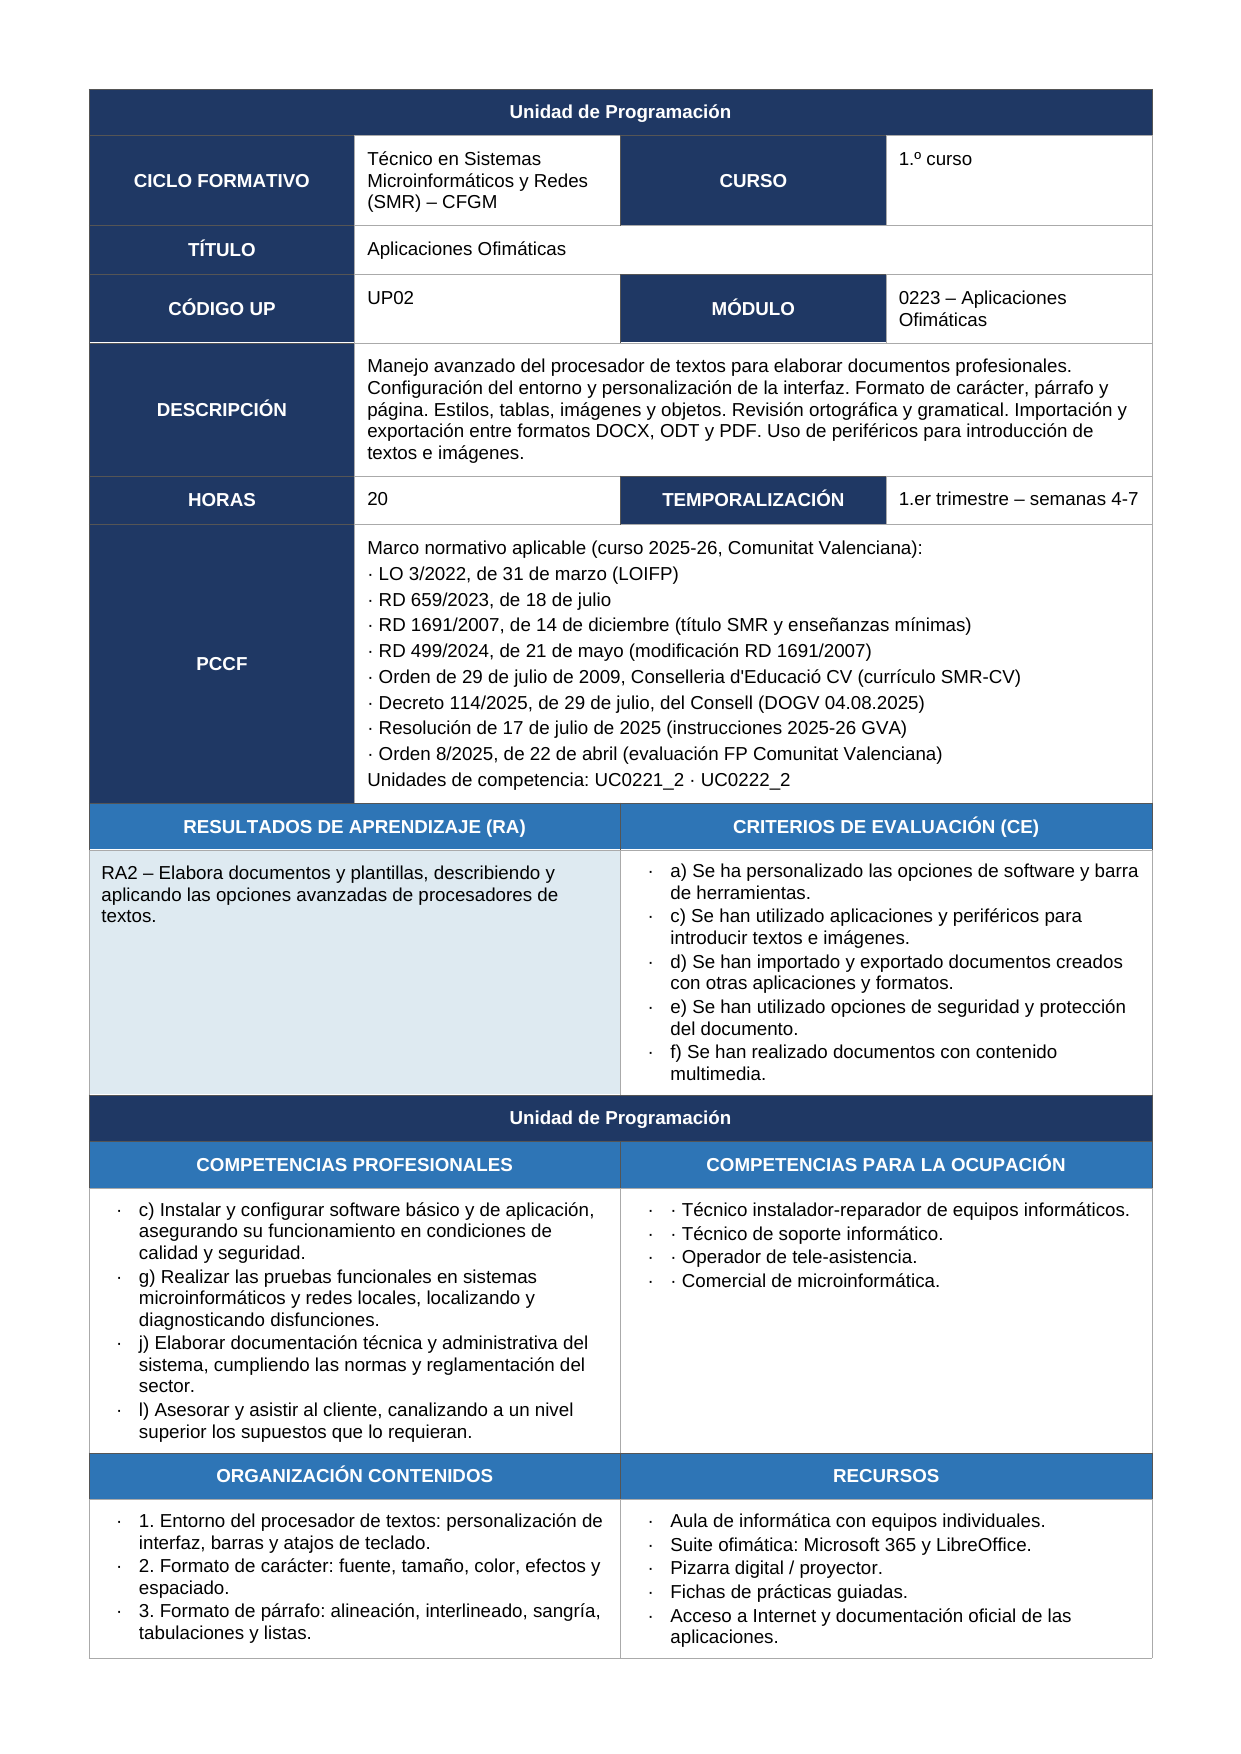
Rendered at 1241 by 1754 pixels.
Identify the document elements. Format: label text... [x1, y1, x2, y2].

table_cell DESCRIPCIÓN [90, 344, 354, 476]
table_cell UP02 [355, 275, 620, 342]
table_cell RECURSOS [621, 1454, 1152, 1499]
table_cell PCCF [90, 525, 354, 803]
table_cell Marco normativo aplicable (curso 2025-26, Comunitat Valenciana): · LO 3/2022, de 31 de marzo (LOIFP) · RD 659/2023, de 18 de julio · RD 1691/2007, de 14 de diciembre (título SMR y enseñanzas mínimas) · RD 499/2024, de 21 de mayo (modificación RD 1691/2007) · Orden de 29 de julio de 2009, Conselleria d'Educació CV (currículo SMR-CV) · Decreto 114/2025, de 29 de julio, del Consell (DOGV 04.08.2025) · Resolución de 17 de julio de 2025 (instrucciones 2025-26 GVA) · Orden 8/2025, de 22 de abril (evaluación FP Comunitat Valenciana) Unidades de competencia: UC0221_2 · UC0222_2 [355, 525, 1152, 803]
table_cell ORGANIZACIÓN CONTENIDOS [90, 1454, 620, 1499]
table_cell Técnico en Sistemas Microinformáticos y Redes (SMR) – CFGM [355, 136, 620, 225]
table_cell 1. Entorno del procesador de textos: personalización de interfaz, barras y atajos de teclado. 2. Formato de carácter: fuente, tamaño, color, efectos y espaciado. 3. Formato de párrafo: alineación, interlineado, sangría, tabulaciones y listas. 4. Formato de página: tamaño, márgenes, orientación, encabezado y pie de página. 5. Estilos de texto: aplicación, modificación y creación de estilos propios. 6. Inserción de tablas: creación, formato y operaciones con filas y columnas. 7. Inserción de imágenes y objetos: ajuste de texto, capas y posicionamiento. 8. Revisión ortográfica y gramatical: corrector automático y diccionarios personalizados. 9. Importación y exportación: DOCX, ODT, PDF y texto plano. 10. Protección de documentos: restricción de edición y marcas de agua. [90, 1500, 620, 1658]
table_cell RA2 – Elabora documentos y plantillas, describiendo y aplicando las opciones avanzadas de procesadores de textos. [90, 851, 620, 1094]
table_cell COMPETENCIAS PROFESIONALES [90, 1142, 620, 1188]
table_cell COMPETENCIAS PARA LA OCUPACIÓN [621, 1142, 1152, 1188]
table_cell CICLO FORMATIVO [90, 136, 354, 225]
table_cell MÓDULO [621, 275, 886, 342]
table_cell RESULTADOS DE APRENDIZAJE (RA) [90, 804, 620, 849]
table_cell CURSO [621, 136, 886, 225]
table_cell 20 [355, 477, 620, 524]
table_cell c) Instalar y configurar software básico y de aplicación, asegurando su funcionamiento en condiciones de calidad y seguridad. g) Realizar las pruebas funcionales en sistemas microinformáticos y redes locales, localizando y diagnosticando disfunciones. j) Elaborar documentación técnica y administrativa del sistema, cumpliendo las normas y reglamentación del sector. l) Asesorar y asistir al cliente, canalizando a un nivel superior los supuestos que lo requieran. [90, 1189, 620, 1452]
table_cell TEMPORALIZACIÓN [621, 477, 886, 524]
table_cell CRITERIOS DE EVALUACIÓN (CE) [621, 804, 1152, 849]
table_cell HORAS [90, 477, 354, 524]
table_cell a) Se ha personalizado las opciones de software y barra de herramientas. c) Se han utilizado aplicaciones y periféricos para introducir textos e imágenes. d) Se han importado y exportado documentos creados con otras aplicaciones y formatos. e) Se han utilizado opciones de seguridad y protección del documento. f) Se han realizado documentos con contenido multimedia. [621, 851, 1152, 1094]
table_cell Aula de informática con equipos individuales. Suite ofimática: Microsoft 365 y LibreOffice. Pizarra digital / proyector. Fichas de prácticas guiadas. Acceso a Internet y documentación oficial de las aplicaciones. Escáner para captura de imágenes. Modelos de documentos profesionales (contratos, informes, cartas). [621, 1500, 1152, 1658]
table_cell Manejo avanzado del procesador de textos para elaborar documentos profesionales. Configuración del entorno y personalización de la interfaz. Formato de carácter, párrafo y página. Estilos, tablas, imágenes y objetos. Revisión ortográfica y gramatical. Importación y exportación entre formatos DOCX, ODT y PDF. Uso de periféricos para introducción de textos e imágenes. [355, 344, 1152, 476]
table_cell CÓDIGO UP [90, 275, 354, 342]
table_cell 1.er trimestre – semanas 4-7 [887, 477, 1152, 524]
table_cell · Técnico instalador-reparador de equipos informáticos. · Técnico de soporte informático. · Operador de tele-asistencia. · Comercial de microinformática. [621, 1189, 1152, 1452]
table_cell TÍTULO [90, 226, 354, 274]
table_cell Aplicaciones Ofimáticas [355, 226, 1152, 274]
table_cell 1.º curso [887, 136, 1152, 225]
table_header Unidad de Programación [90, 90, 1152, 135]
table_cell 0223 – Aplicaciones Ofimáticas [887, 275, 1152, 342]
table_cell Unidad de Programación [90, 1096, 1152, 1141]
